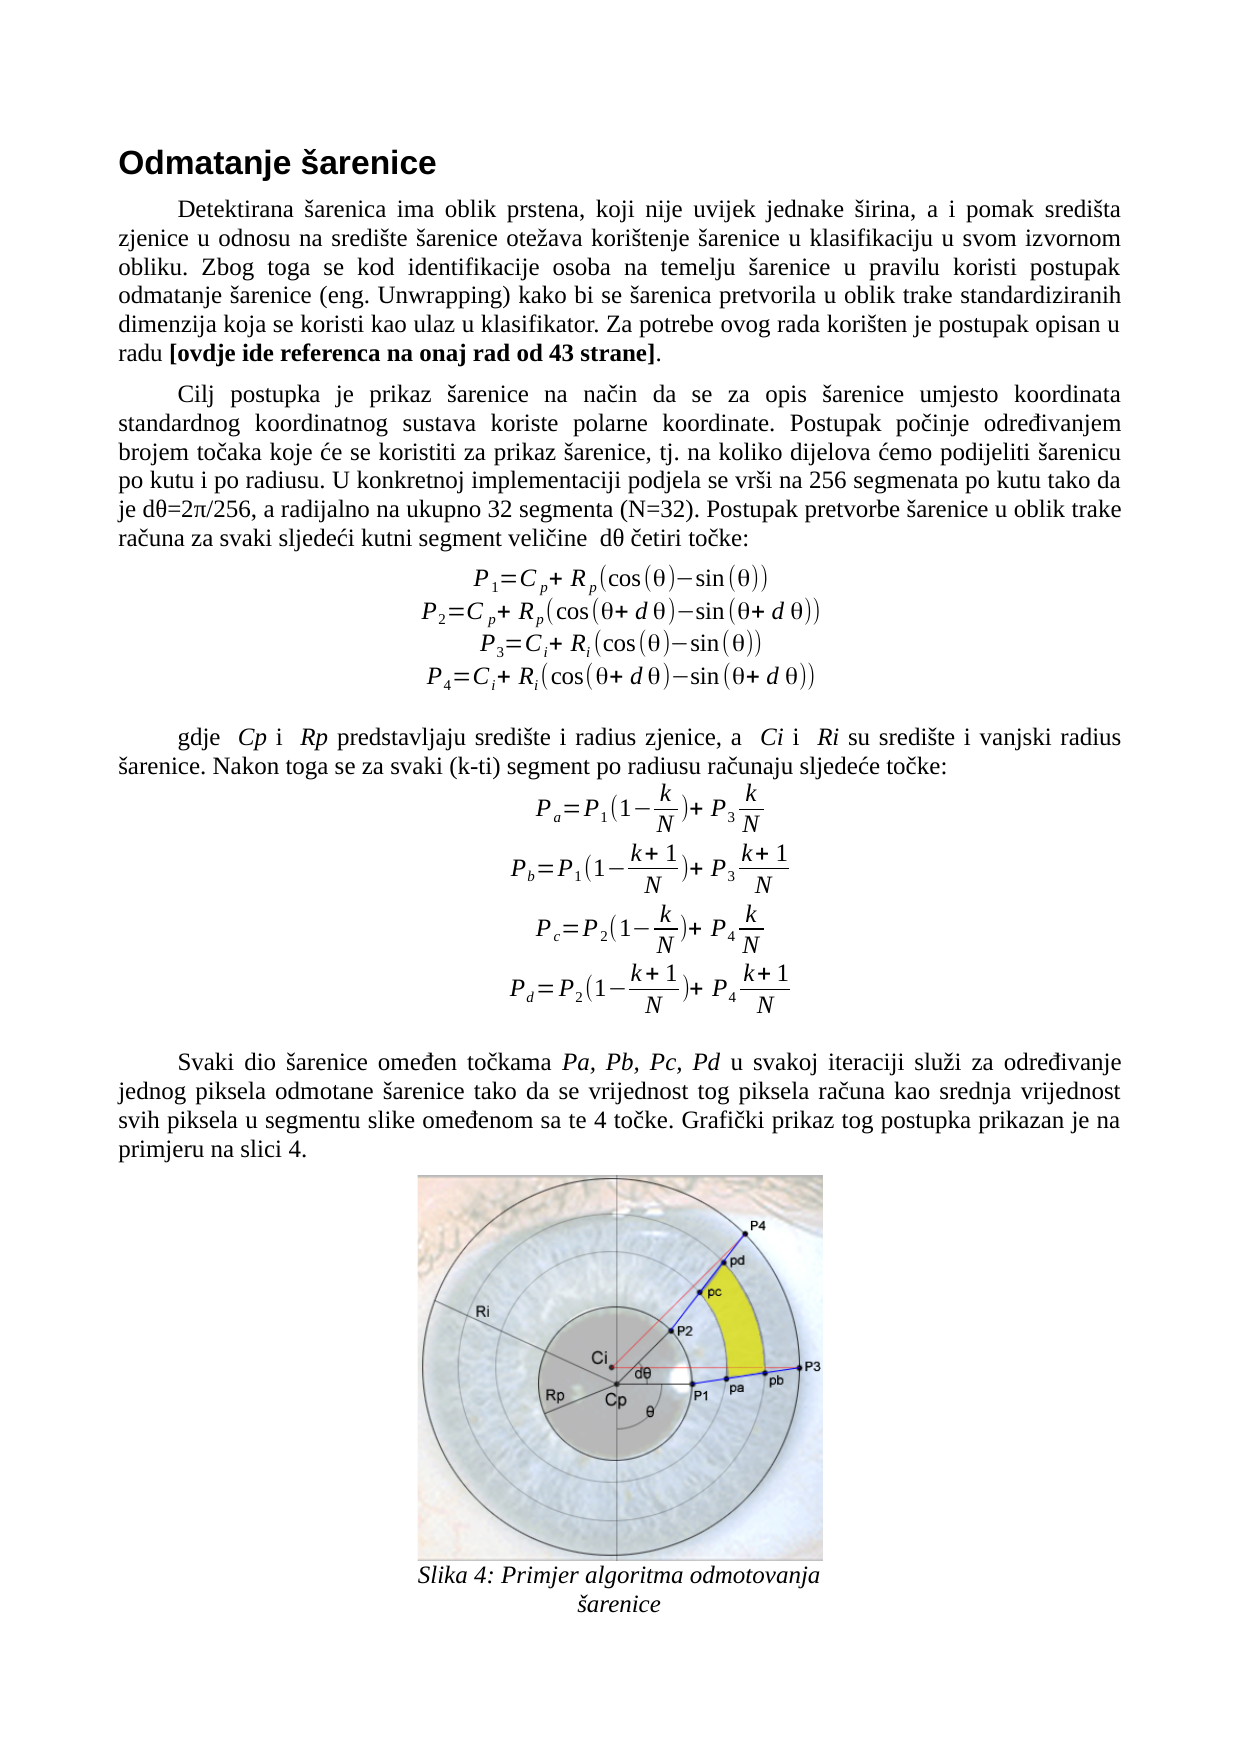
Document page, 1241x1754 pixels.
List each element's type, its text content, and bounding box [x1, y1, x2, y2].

text gdje Cp i Rp predstavljaju središte i radius zjenice, a Ci i Ri su središte i vanjski radius šarenice. Nakon toga se za svaki (k-ti) segment po radiusu računaju sljedeće točke: [118, 722, 1122, 779]
text Cilj postupka je prikaz šarenice na način da se za opis šarenice umjesto koordinata standardnog koordinatnog sustava koriste polarne koordinate. Postupak počinje određivanjem brojem točaka koje će se koristiti za prikaz šarenice, tj. na koliko dijelova ćemo podijeliti šarenicu po kutu i po radiusu. U konkretnoj implementaciji podjela se vrši na 256 segmenata po kutu tako da je dθ=2π/256, a radijalno na ukupno 32 segmenta (N=32). Postupak pretvorbe šarenice u oblik trake računa za svaki sljedeći kutni segment veličine dθ četiri točke: [118, 379, 1122, 552]
text Svaki dio šarenice omeđen točkama Pa, Pb, Pc, Pd u svakoj iteraciji služi za određivanje jednog piksela odmotane šarenice tako da se vrijednost tog piksela računa kao srednja vrijednost svih piksela u segmentu slike omeđenom sa te 4 točke. Grafički prikaz tog postupka prikazan je na primjeru na slici 4. [118, 1047, 1122, 1162]
picture [417, 1175, 823, 1561]
text Detektirana šarenica ima oblik prstena, koji nije uvijek jednake širina, a i pomak središta zjenice u odnosu na središte šarenice otežava korištenje šarenice u klasifikaciju u svom izvornom obliku. Zbog toga se kod identifikacije osoba na temelju šarenice u pravilu koristi postupak odmatanje šarenice (eng. Unwrapping) kako bi se šarenica pretvorila u oblik trake standardiziranih dimenzija koja se koristi kao ulaz u klasifikator. Za potrebe ovog rada korišten je postupak opisan u radu [ovdje ide referenca na onaj rad od 43 strane]. [118, 194, 1122, 367]
subtitle Odmatanje šarenice [118, 143, 1122, 182]
text Slika 4: Primjer algoritma odmotovanja šarenice [417, 1561, 823, 1618]
